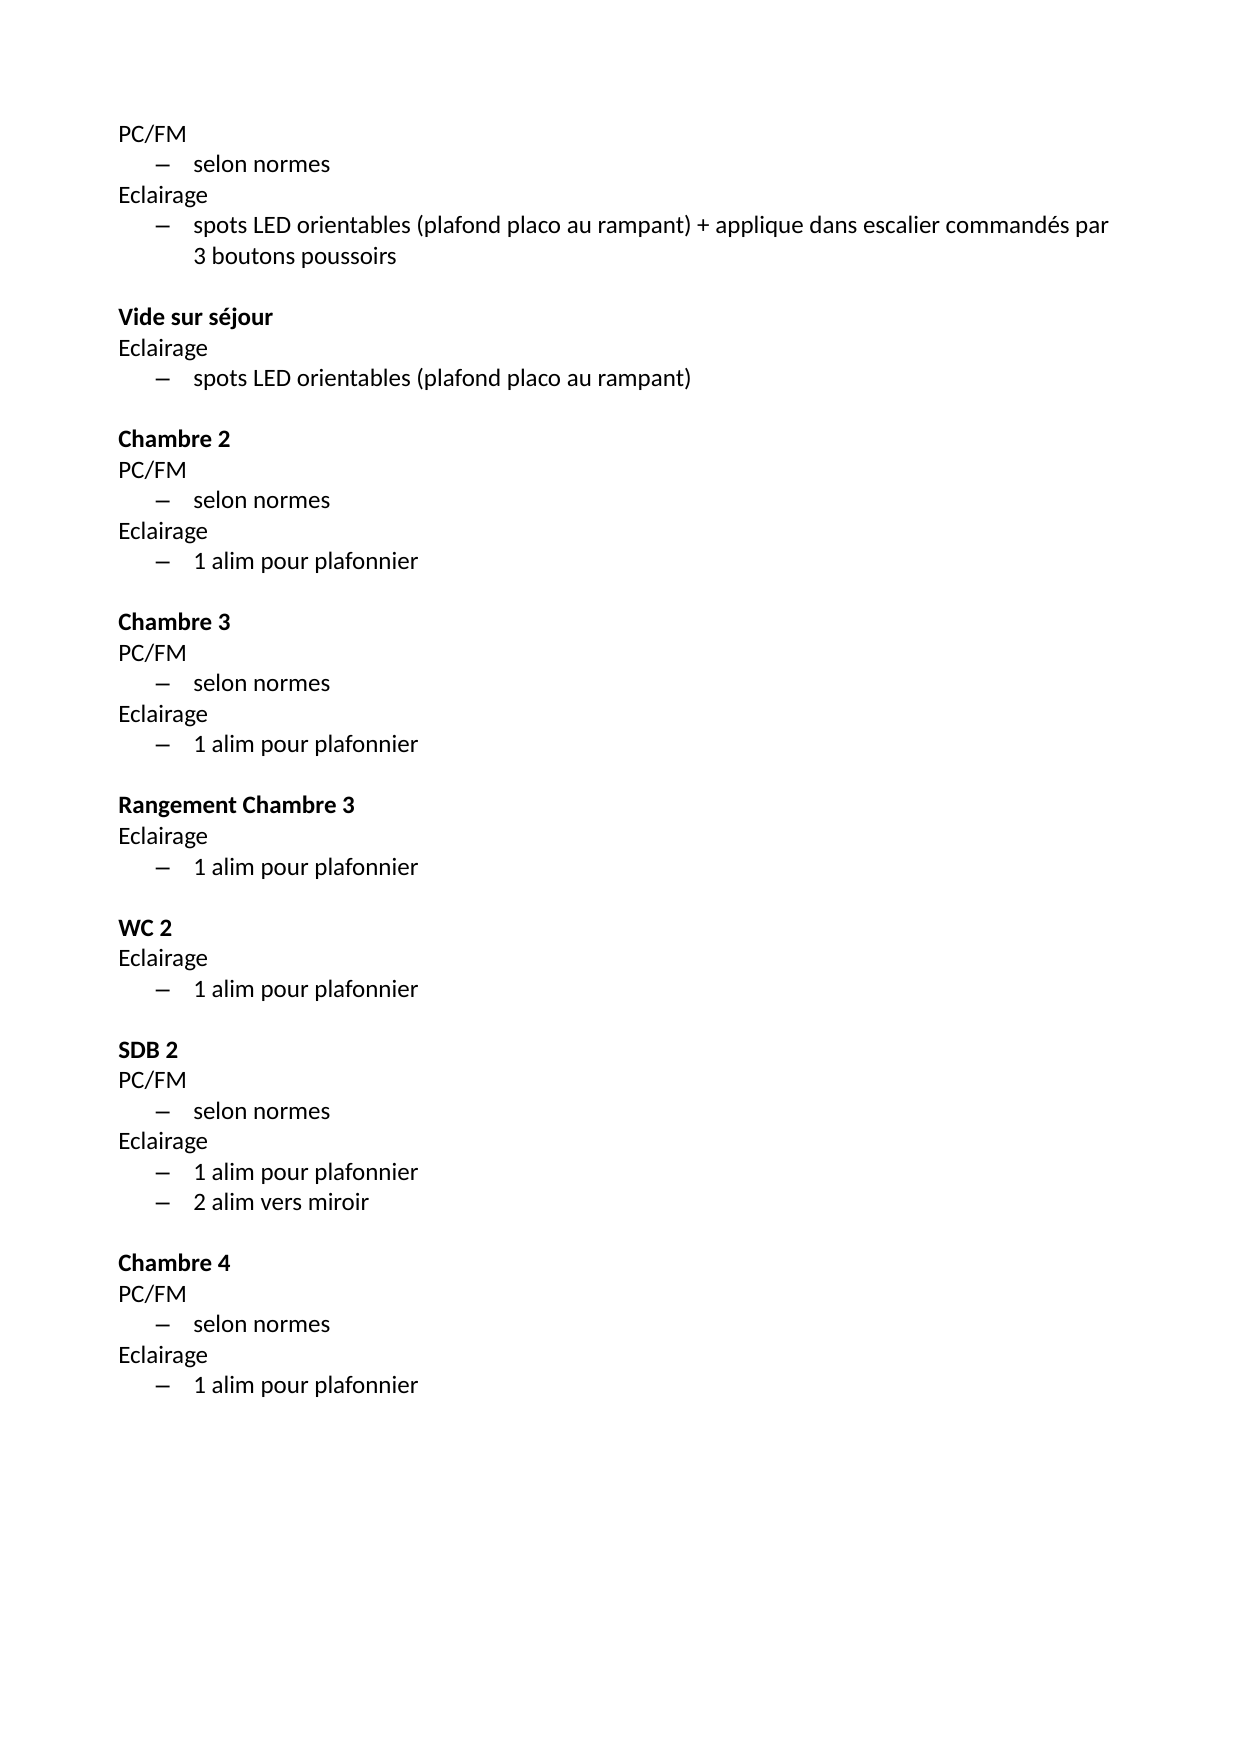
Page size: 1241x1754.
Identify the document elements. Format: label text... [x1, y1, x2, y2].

text Eclairage [118, 179, 1122, 210]
list spots LED orientables (plafond placo au rampant) + applique dans escalier commandés par 3 boutons poussoirs [156, 210, 1122, 271]
list 1 alim pour plafonnier [156, 545, 1122, 576]
text PC/FM [118, 637, 1122, 667]
text Eclairage [118, 820, 1122, 851]
text Eclairage [118, 1125, 1122, 1156]
list selon normes [156, 667, 1122, 698]
text PC/FM [118, 118, 1122, 149]
text WC 2 [118, 912, 1122, 942]
list selon normes [156, 484, 1122, 515]
text PC/FM [118, 1278, 1122, 1308]
text Chambre 2 [118, 423, 1122, 454]
list selon normes [156, 149, 1122, 179]
text Eclairage [118, 1339, 1122, 1369]
text Eclairage [118, 332, 1122, 362]
list spots LED orientables (plafond placo au rampant) [156, 362, 1122, 393]
list 1 alim pour plafonnier [156, 1369, 1122, 1400]
text SDB 2 [118, 1034, 1122, 1064]
text Eclairage [118, 698, 1122, 728]
text PC/FM [118, 1064, 1122, 1095]
list 1 alim pour plafonnier [156, 973, 1122, 1003]
text Chambre 3 [118, 606, 1122, 637]
list 1 alim pour plafonnier [156, 728, 1122, 759]
text Eclairage [118, 515, 1122, 545]
list selon normes [156, 1308, 1122, 1339]
text PC/FM [118, 454, 1122, 484]
list 1 alim pour plafonnier [156, 851, 1122, 881]
list selon normes [156, 1095, 1122, 1125]
text Rangement Chambre 3 [118, 789, 1122, 820]
list 1 alim pour plafonnier [156, 1156, 1122, 1186]
text Vide sur séjour [118, 301, 1122, 332]
text Eclairage [118, 942, 1122, 973]
list 2 alim vers miroir [156, 1186, 1122, 1217]
text Chambre 4 [118, 1247, 1122, 1278]
